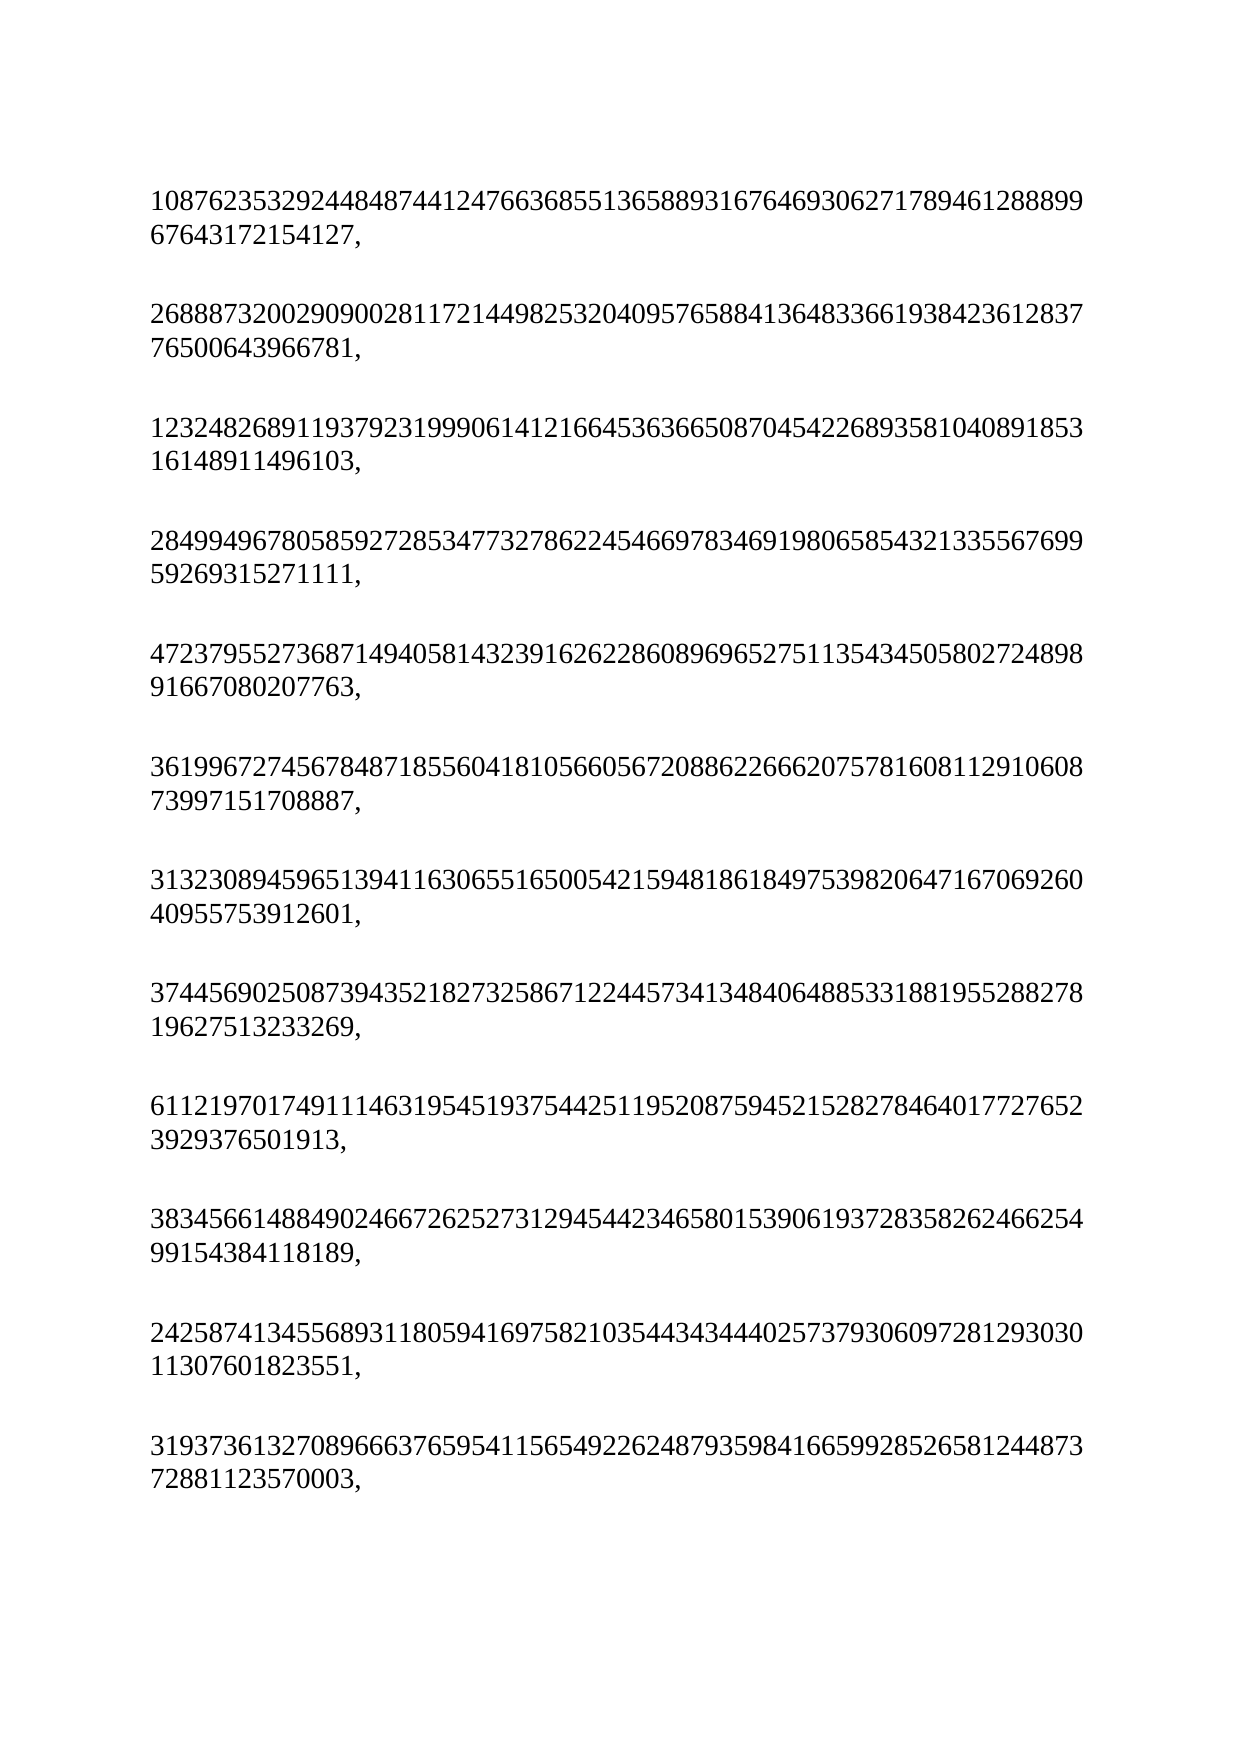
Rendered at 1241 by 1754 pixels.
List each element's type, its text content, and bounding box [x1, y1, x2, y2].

text 472379552736871494058143239162622860896965275113543450580272489891667080207763, [150, 602, 1090, 703]
text 284994967805859272853477327862245466978346919806585432133556769959269315271111, [150, 489, 1090, 590]
text 108762353292448487441247663685513658893167646930627178946128889967643172154127, [150, 150, 1090, 251]
text 61121970174911146319545193754425119520875945215282784640177276523929376501913, [150, 1055, 1090, 1156]
text 268887320029090028117214498253204095765884136483366193842361283776500643966781, [150, 263, 1090, 364]
text 313230894596513941163065516500542159481861849753982064716706926040955753912601, [150, 829, 1090, 929]
text 374456902508739435218273258671224457341348406488533188195528827819627513233269, [150, 942, 1090, 1042]
text 242587413455689311805941697582103544343444025737930609728129303011307601823551, [150, 1281, 1090, 1382]
text 361996727456784871855604181056605672088622666207578160811291060873997151708887, [150, 716, 1090, 816]
text 123248268911937923199906141216645363665087045422689358104089185316148911496103, [150, 376, 1090, 477]
text 383456614884902466726252731294544234658015390619372835826246625499154384118189, [150, 1168, 1090, 1269]
text 319373613270896663765954115654922624879359841665992852658124487372881123570003, [150, 1394, 1090, 1495]
